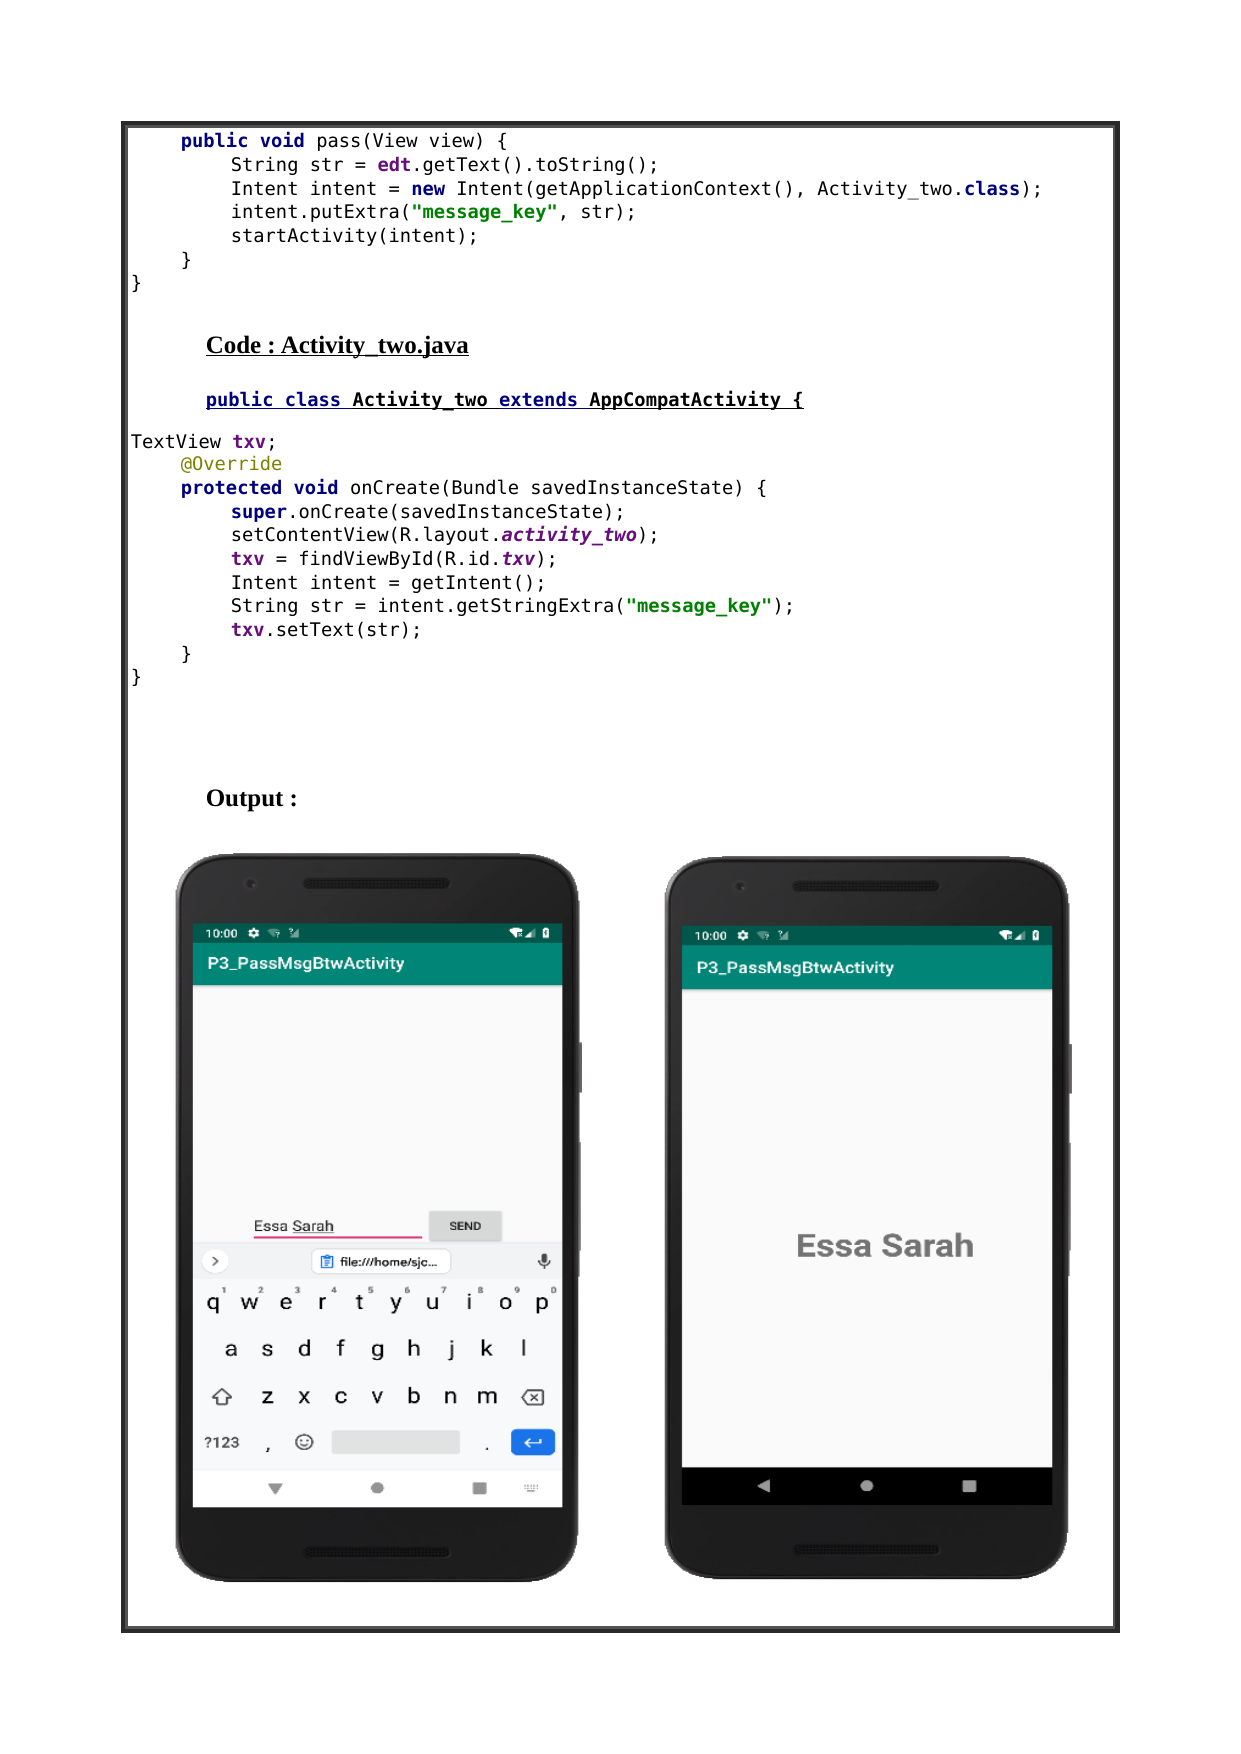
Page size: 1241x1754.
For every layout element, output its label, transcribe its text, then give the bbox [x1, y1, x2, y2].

text txv.setText(str); [131, 619, 1110, 643]
text String str = edt.getText().toString(); [131, 154, 1110, 178]
text } [131, 643, 1110, 666]
text txv = findViewById(R.id.txv); [131, 548, 1110, 572]
text protected void onCreate(Bundle savedInstanceState) { [131, 477, 1110, 501]
list Output : [168, 783, 1110, 812]
text String str = intent.getStringExtra("message_key"); [131, 595, 1110, 619]
text TextView txv; [131, 432, 1110, 453]
text } [131, 666, 1110, 688]
picture [143, 853, 610, 1594]
text Intent intent = getIntent(); [131, 572, 1110, 595]
text super.onCreate(savedInstanceState); [131, 501, 1110, 524]
text Intent intent = new Intent(getApplicationContext(), Activity_two.class); [131, 178, 1110, 201]
text } [131, 249, 1110, 272]
list Code : Activity_two.java [168, 330, 1110, 358]
text setContentView(R.layout.activity_two); [131, 524, 1110, 548]
picture [632, 856, 1100, 1591]
text } [131, 272, 1110, 294]
text @Override [131, 453, 1110, 477]
text startActivity(intent); [131, 225, 1110, 249]
text intent.putExtra("message_key", str); [131, 201, 1110, 225]
list public class Activity_two extends AppCompatActivity { [168, 389, 1110, 411]
text public void pass(View view) { [131, 131, 1110, 154]
